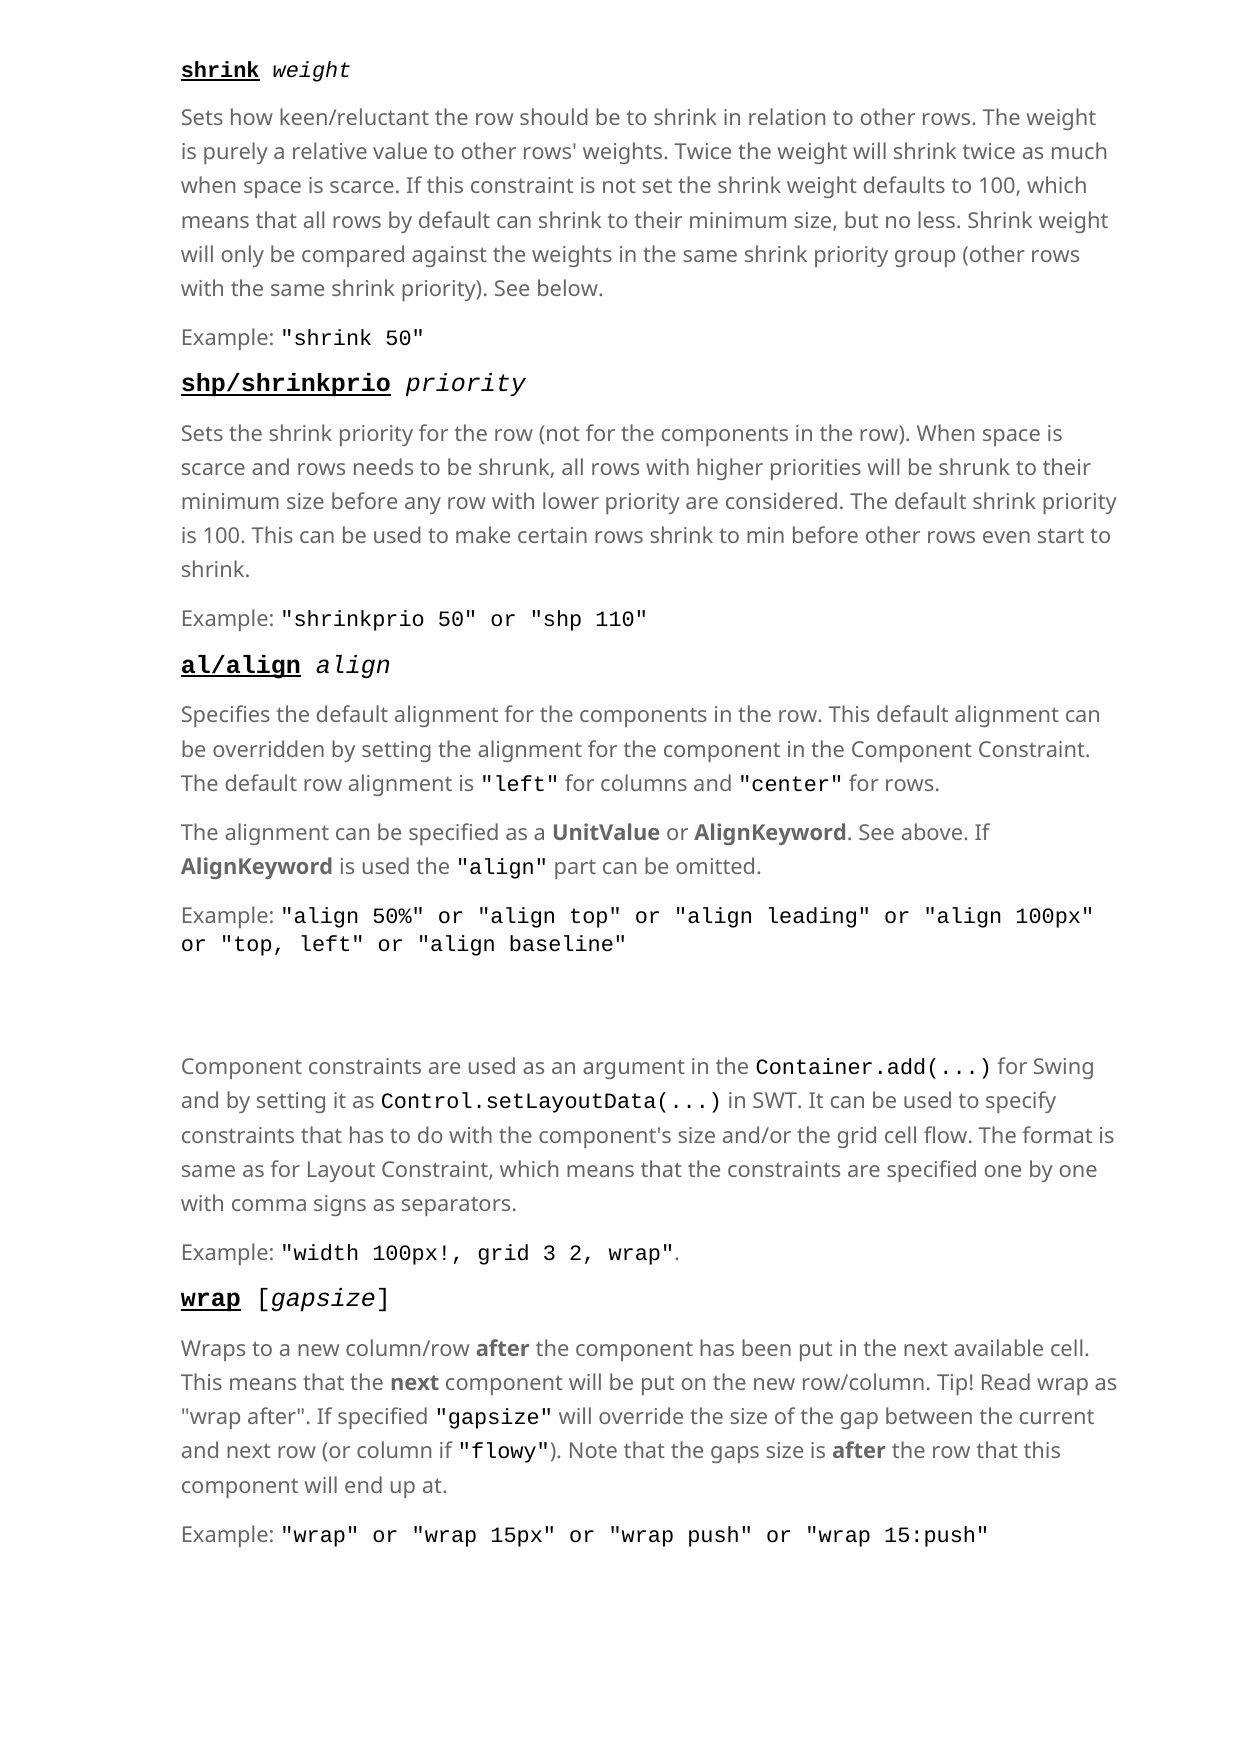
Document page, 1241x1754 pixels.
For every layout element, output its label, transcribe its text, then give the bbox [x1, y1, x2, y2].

text Example: "wrap" or "wrap 15px" or "wrap push" or "wrap 15:push" [181, 1519, 1119, 1549]
text Example: "width 100px!, grid 3 2, wrap". [181, 1237, 1119, 1267]
text Wraps to a new column/row after the component has been put in the next available cell. This means that the next component will be put on the new row/column. Tip! Read wrap as "wrap after". If specified "gapsize" will override the size of the gap between the current and next row (or column if "flowy"). Note that the gaps size is after the row that this component will end up at. [181, 1333, 1119, 1500]
text Component constraints are used as an argument in the Container.add(...) for Swing and by setting it as Control.setLayoutData(...) in SWT. It can be used to specify constraints that has to do with the component's size and/or the grid cell flow. The format is same as for Layout Constraint, which means that the constraints are specified one by one with comma signs as separators. [181, 1051, 1119, 1218]
text Example: "align 50%" or "align top" or "align leading" or "align 100px" or "top, left" or "align baseline" [181, 900, 1119, 958]
text Sets how keen/reluctant the row should be to shrink in relation to other rows. The weight is purely a relative value to other rows' weights. Twice the weight will shrink twice as much when space is scarce. If this constraint is not set the shrink weight defaults to 100, which means that all rows by default can shrink to their minimum size, but no less. Shrink weight will only be compared against the weights in the same shrink priority group (other rows with the same shrink priority). See below. [181, 102, 1119, 303]
text shrink weight [181, 59, 1119, 84]
text Specifies the default alignment for the components in the row. This default alignment can be overridden by setting the alignment for the component in the Component Constraint. The default row alignment is "left" for columns and "center" for rows. [181, 699, 1119, 798]
text wrap [gapsize] [181, 1286, 1119, 1314]
text Example: "shrink 50" [181, 322, 1119, 352]
text al/align align [181, 652, 1119, 681]
subtitle Component Constraints [181, 997, 1119, 1038]
text The alignment can be specified as a UnitValue or AlignKeyword. See above. If AlignKeyword is used the "align" part can be omitted. [181, 817, 1119, 881]
text shp/shrinkprio priority [181, 371, 1119, 399]
text Example: "shrinkprio 50" or "shp 110" [181, 603, 1119, 633]
text Sets the shrink priority for the row (not for the components in the row). When space is scarce and rows needs to be shrunk, all rows with higher priorities will be shrunk to their minimum size before any row with lower priority are considered. The default shrink priority is 100. This can be used to make certain rows shrink to min before other rows even start to shrink. [181, 418, 1119, 584]
